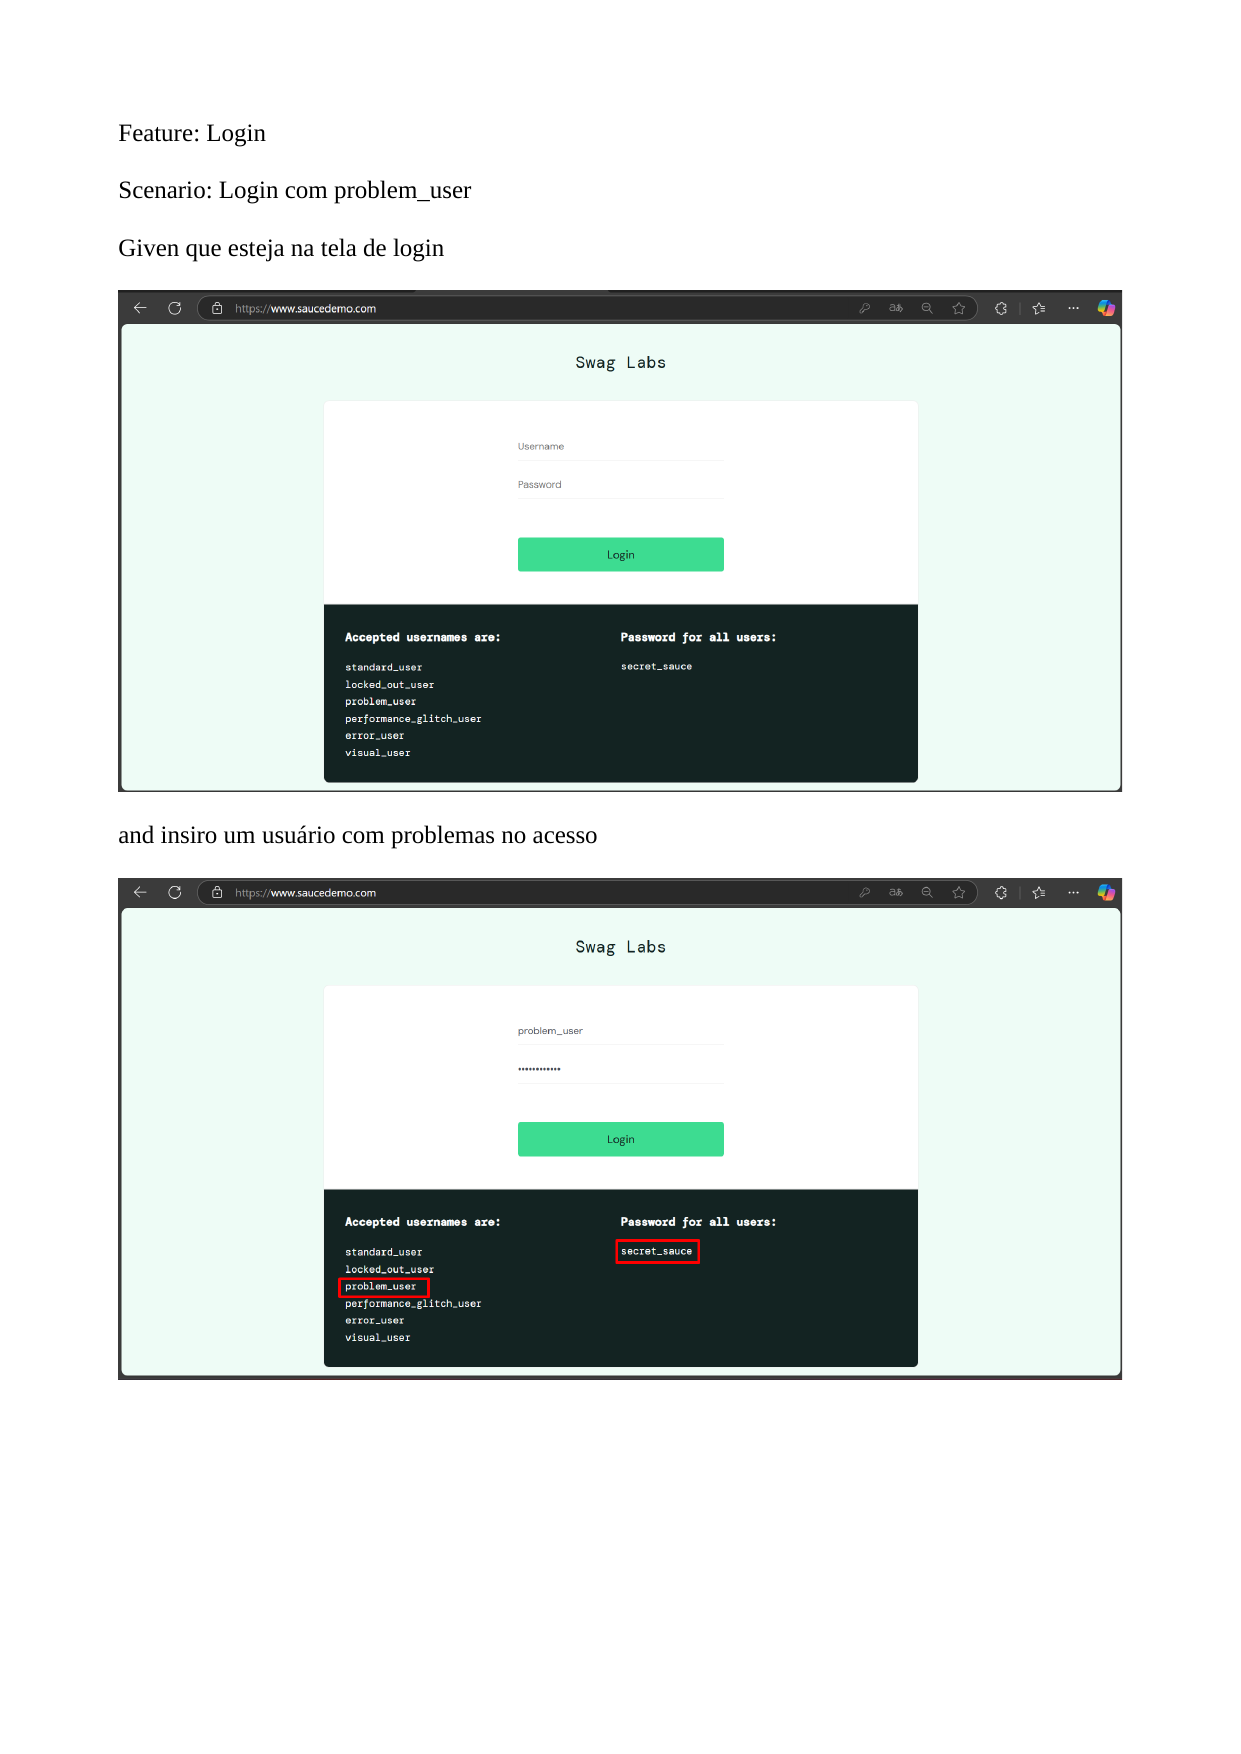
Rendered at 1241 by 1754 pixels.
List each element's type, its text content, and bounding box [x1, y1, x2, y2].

text and insiro um usuário com problemas no acesso [118, 821, 1122, 849]
text Given que esteja na tela de login [118, 233, 1122, 262]
text Feature: Login [118, 118, 1122, 147]
text Scenario: Login com problem_user [118, 176, 1122, 204]
